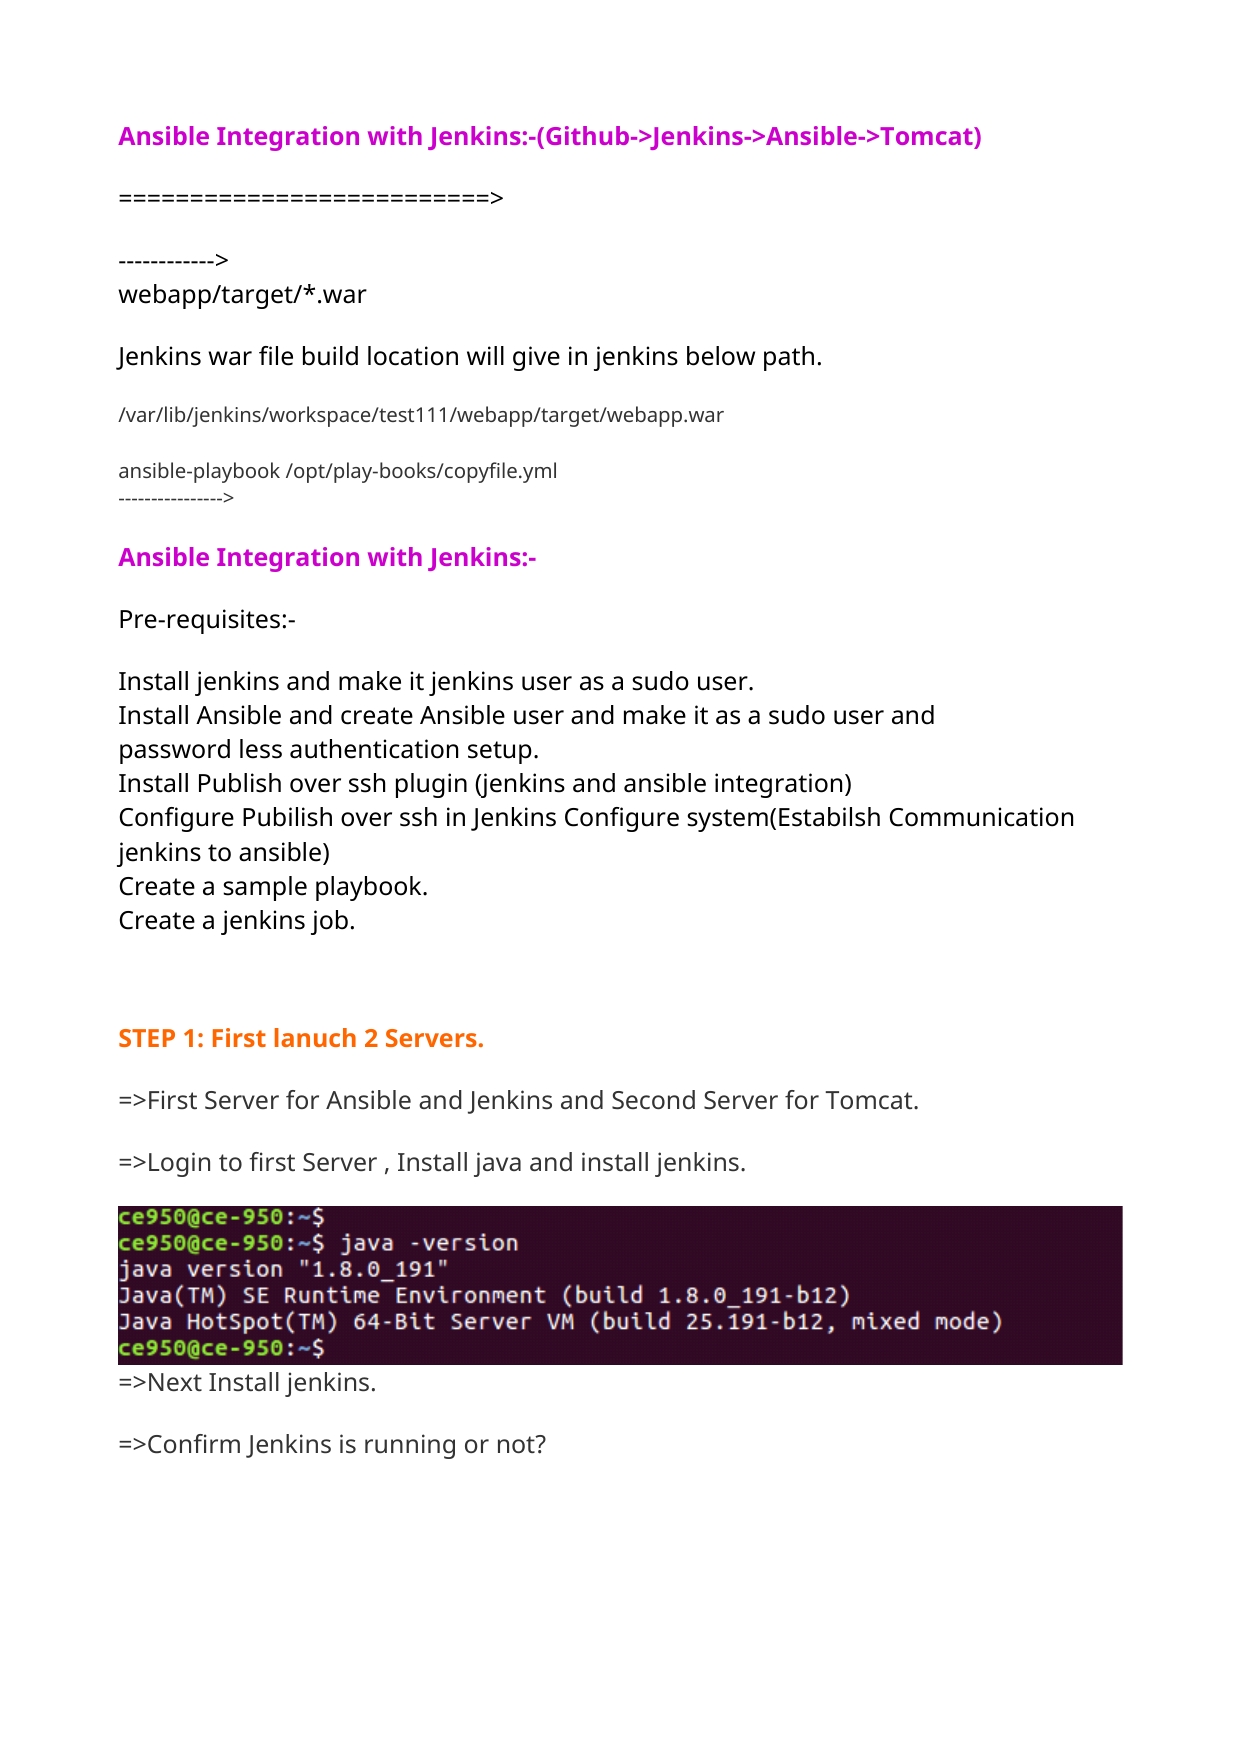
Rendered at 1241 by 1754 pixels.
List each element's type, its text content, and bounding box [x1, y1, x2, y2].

text Configure Pubilish over ssh in Jenkins Configure system(Estabilsh Communication jenkins to ansible) [118, 800, 1122, 868]
text Pre-requisites:- [118, 602, 1122, 636]
text Ansible Integration with Jenkins:-(Github->Jenkins->Ansible->Tomcat) [118, 118, 1122, 152]
text webapp/target/*.war [118, 276, 1122, 310]
text ------------> [118, 242, 1122, 276]
text /var/lib/jenkins/workspace/test111/webapp/target/webapp.war [118, 401, 1122, 428]
text ==========================> [118, 180, 1122, 214]
text ansible-playbook /opt/play-books/copyfile.yml [118, 456, 1122, 484]
text =>First Server for Ansible and Jenkins and Second Server for Tomcat. [118, 1082, 1122, 1117]
text Install Ansible and create Ansible user and make it as a sudo user and [118, 698, 1122, 732]
text Install jenkins and make it jenkins user as a sudo user. [118, 664, 1122, 698]
text STEP 1: First lanuch 2 Servers. [118, 1020, 1122, 1054]
text =>Login to first Server , Install java and install jenkins. [118, 1144, 1122, 1179]
text Jenkins war file build location will give in jenkins below path. [118, 338, 1122, 372]
text Create a sample playbook. [118, 868, 1122, 902]
text =>Confirm Jenkins is running or not? [118, 1427, 1122, 1461]
text =>Next Install jenkins. [118, 1365, 1122, 1398]
text Install Publish over ssh plugin (jenkins and ansible integration) [118, 766, 1122, 800]
text Ansible Integration with Jenkins:- [118, 540, 1122, 574]
text ----------------> [118, 484, 1122, 512]
text password less authentication setup. [118, 732, 1122, 766]
text Create a jenkins job. [118, 902, 1122, 936]
